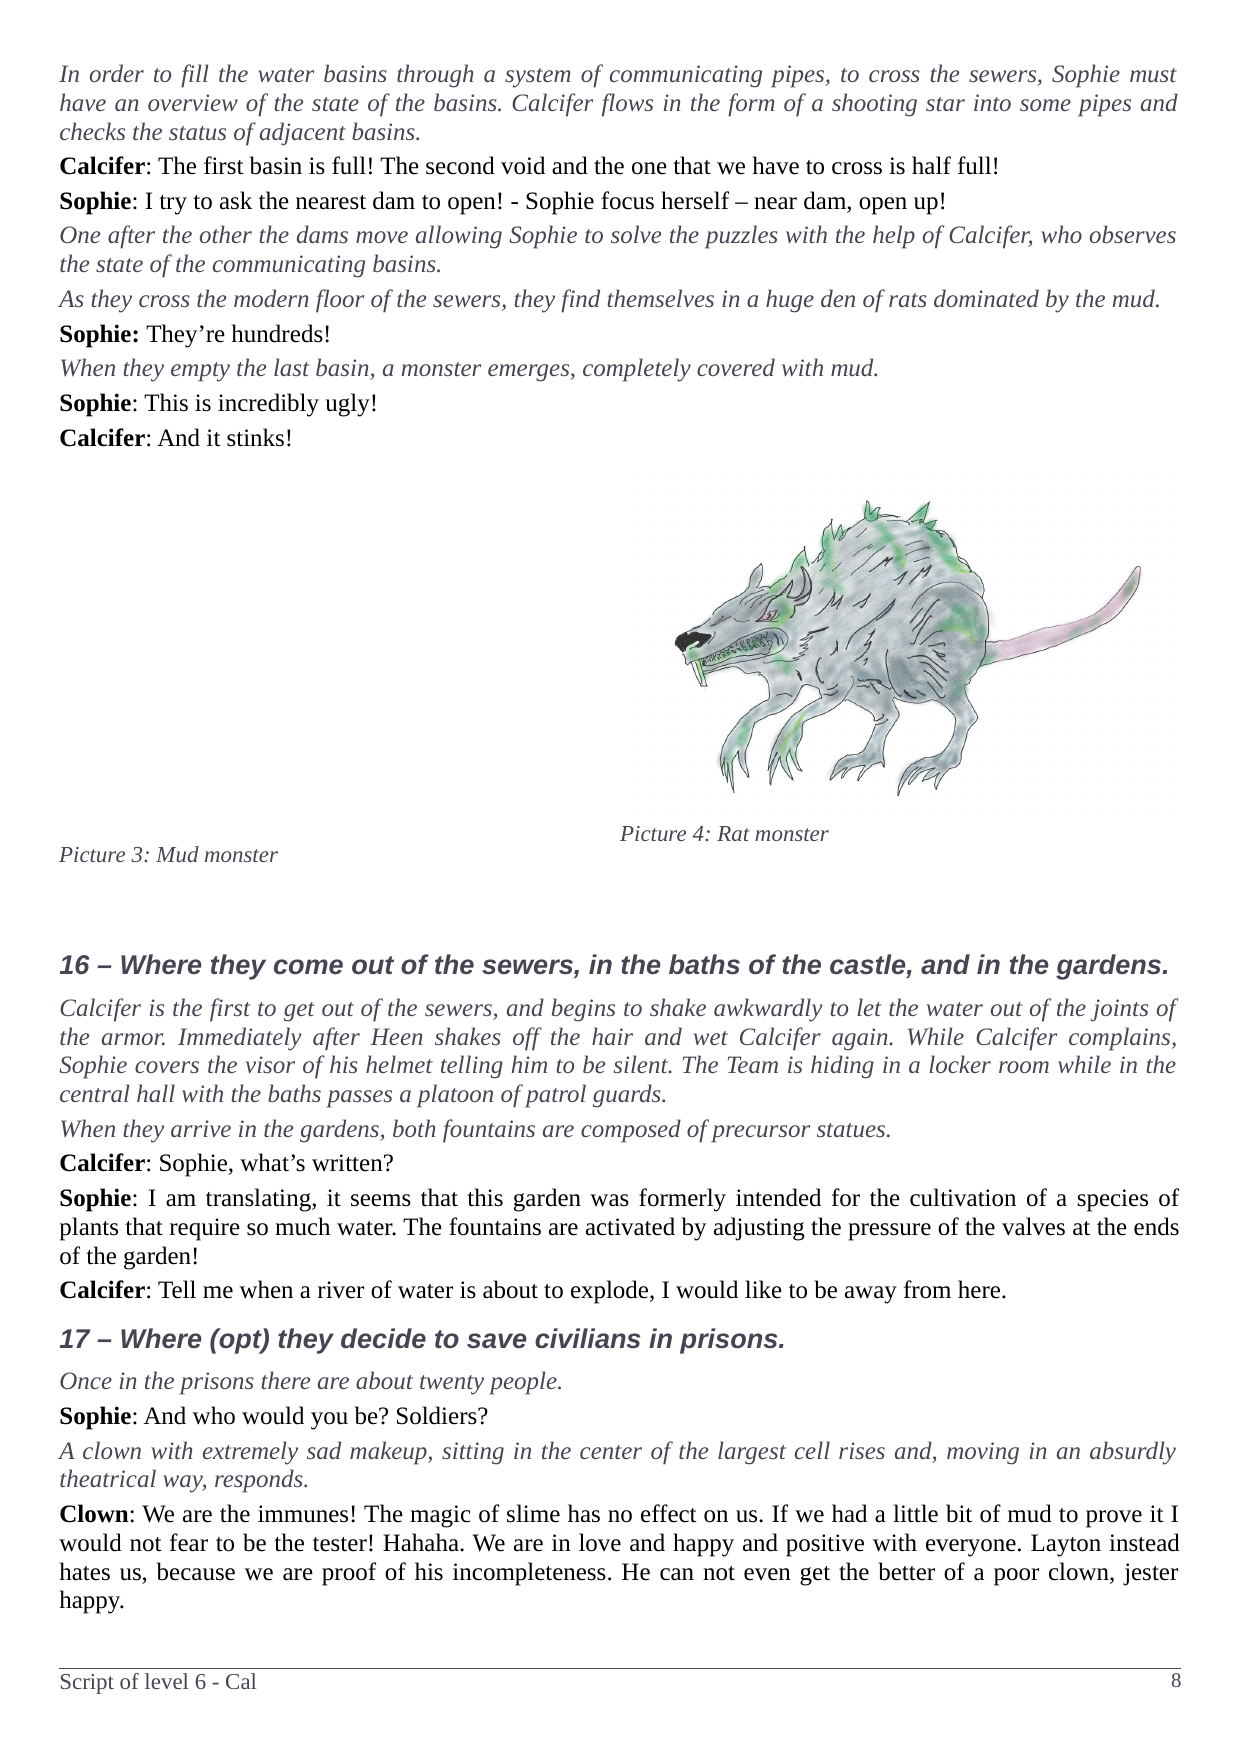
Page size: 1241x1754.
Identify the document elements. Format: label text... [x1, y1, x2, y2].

subtitle 16 – Where they come out of the sewers, in the baths of the castle, and in the gardens. [59, 949, 1181, 980]
text One after the other the dams move allowing Sophie to solve the puzzles with the help of Calcifer, who observes the state of the communicating basins. [59, 221, 1181, 278]
text Calcifer: Sophie, what’s written? [59, 1148, 1181, 1177]
text Calcifer: And it stinks! [59, 423, 1181, 452]
text As they cross the modern floor of the sewers, they find themselves in a huge den of rats dominated by the mud. [59, 284, 1181, 313]
table_header [620, 458, 1181, 470]
text In order to fill the water basins through a system of communicating pipes, to cross the sewers, Sophie must have an overview of the state of the basins. Calcifer flows in the form of a shooting star into some pipes and checks the status of adjacent basins. [59, 59, 1181, 145]
text A clown with extremely sad makeup, sitting in the center of the largest cell rises and, moving in an absurdly theatrical way, responds. [59, 1436, 1181, 1493]
text Sophie: This is incredibly ugly! [59, 388, 1181, 417]
text Calcifer is the first to get out of the sewers, and begins to shake awkwardly to let the water out of the joints of the armor. Immediately after Heen shakes off the hair and wet Calcifer again. While Calcifer complains, Sophie covers the visor of his helmet telling him to be silent. The Team is hiding in a locker room while in the central hall with the baths passes a platoon of patrol guards. [59, 993, 1181, 1108]
text Sophie: I am translating, it seems that this garden was formerly intended for the cultivation of a species of plants that require so much water. The fountains are activated by adjusting the pressure of the valves at the ends of the garden! [59, 1183, 1181, 1269]
text When they empty the last basin, a monster emerges, completely covered with mud. [59, 353, 1181, 382]
table_header [64, 848, 70, 855]
table_header [59, 458, 620, 902]
text Sophie: They’re hundreds! [59, 319, 1181, 347]
table_header [625, 827, 631, 834]
text Calcifer: Tell me when a river of water is about to explode, I would like to be away from here. [59, 1275, 1181, 1304]
text Sophie: I try to ask the nearest dam to open! - Sophie focus herself – near dam, open up! [59, 186, 1181, 215]
text Once in the prisons there are about twenty people. [59, 1366, 1181, 1395]
text When they arrive in the gardens, both fountains are composed of precursor statues. [59, 1114, 1181, 1143]
picture [620, 470, 1182, 816]
text Calcifer: The first basin is full! The second void and the one that we have to cross is half full! [59, 151, 1181, 180]
text Sophie: And who would you be? Soldiers? [59, 1401, 1181, 1430]
text Clown: We are the immunes! The magic of slime has no effect on us. If we had a little bit of mud to prove it I would not fear to be the tester! Hahaha. We are in love and happy and positive with everyone. Layton instead hates us, because we are proof of his incompleteness. He can not even get the better of a poor clown, jester happy. [59, 1499, 1181, 1614]
subtitle 17 – Where (opt) they decide to save civilians in prisons. [59, 1323, 1181, 1354]
table_header [620, 816, 1181, 902]
